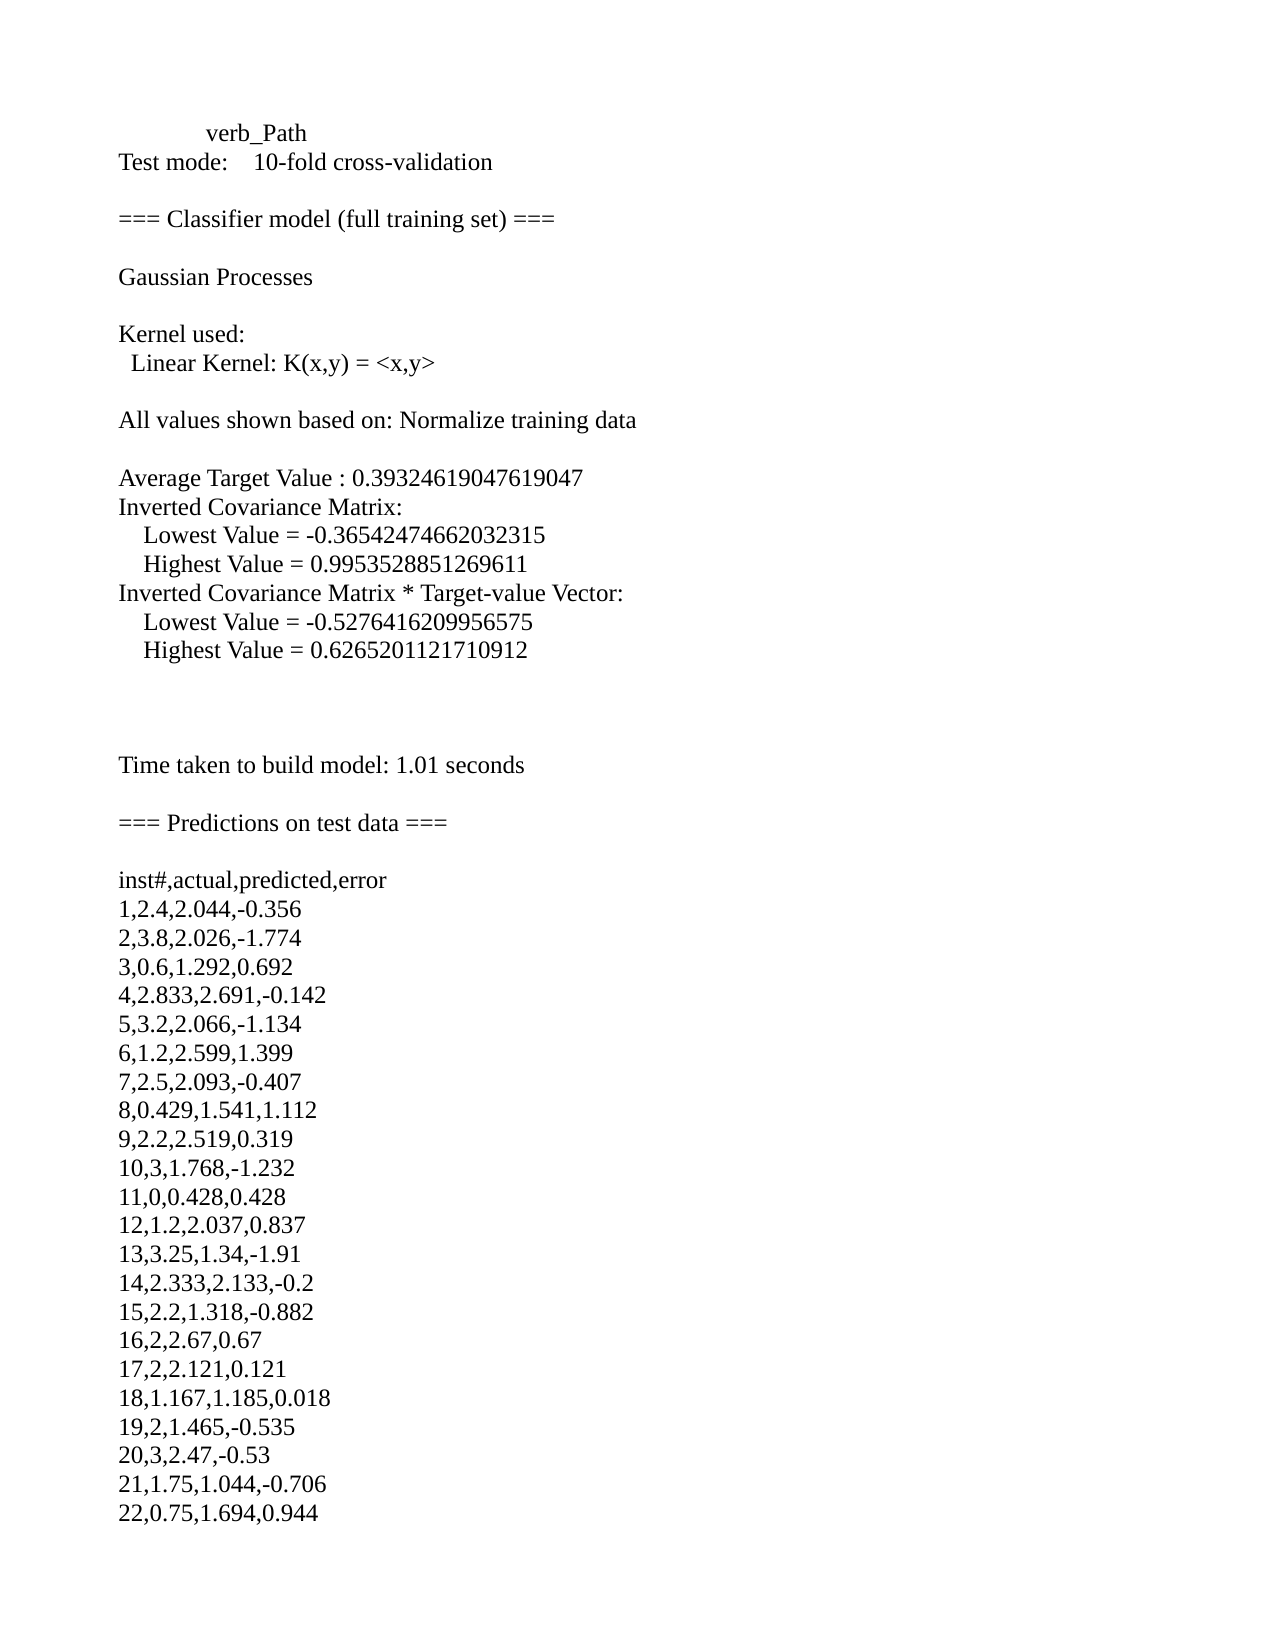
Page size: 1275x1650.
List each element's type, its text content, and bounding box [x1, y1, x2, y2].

text verb_Path [118, 118, 1157, 147]
text Time taken to build model: 1.01 seconds [118, 751, 1157, 779]
text 16,2,2.67,0.67 [118, 1326, 1157, 1354]
text Gaussian Processes [118, 262, 1157, 291]
text 14,2.333,2.133,-0.2 [118, 1268, 1157, 1297]
text 5,3.2,2.066,-1.134 [118, 1009, 1157, 1038]
text 17,2,2.121,0.121 [118, 1354, 1157, 1383]
text inst#,actual,predicted,error [118, 866, 1157, 894]
text 9,2.2,2.519,0.319 [118, 1124, 1157, 1153]
text 15,2.2,1.318,-0.882 [118, 1297, 1157, 1326]
text Highest Value = 0.6265201121710912 [118, 636, 1157, 664]
text 7,2.5,2.093,-0.407 [118, 1067, 1157, 1096]
text 11,0,0.428,0.428 [118, 1182, 1157, 1211]
text Highest Value = 0.9953528851269611 [118, 549, 1157, 578]
text 8,0.429,1.541,1.112 [118, 1096, 1157, 1124]
text All values shown based on: Normalize training data [118, 406, 1157, 434]
text 2,3.8,2.026,-1.774 [118, 923, 1157, 952]
text Inverted Covariance Matrix: [118, 492, 1157, 521]
text 22,0.75,1.694,0.944 [118, 1498, 1157, 1527]
text 6,1.2,2.599,1.399 [118, 1038, 1157, 1067]
text Kernel used: [118, 319, 1157, 348]
text Average Target Value : 0.39324619047619047 [118, 463, 1157, 492]
text 18,1.167,1.185,0.018 [118, 1383, 1157, 1412]
text 4,2.833,2.691,-0.142 [118, 981, 1157, 1009]
text Lowest Value = -0.36542474662032315 [118, 521, 1157, 549]
text 10,3,1.768,-1.232 [118, 1153, 1157, 1182]
text Linear Kernel: K(x,y) = <x,y> [118, 348, 1157, 377]
text 1,2.4,2.044,-0.356 [118, 894, 1157, 923]
text 20,3,2.47,-0.53 [118, 1441, 1157, 1469]
text Inverted Covariance Matrix * Target-value Vector: [118, 578, 1157, 607]
text Test mode: 10-fold cross-validation [118, 147, 1157, 176]
text Lowest Value = -0.5276416209956575 [118, 607, 1157, 636]
text 3,0.6,1.292,0.692 [118, 952, 1157, 981]
text 13,3.25,1.34,-1.91 [118, 1239, 1157, 1268]
text === Classifier model (full training set) === [118, 204, 1157, 233]
text 19,2,1.465,-0.535 [118, 1412, 1157, 1441]
text 12,1.2,2.037,0.837 [118, 1211, 1157, 1239]
text === Predictions on test data === [118, 808, 1157, 837]
text 21,1.75,1.044,-0.706 [118, 1469, 1157, 1498]
